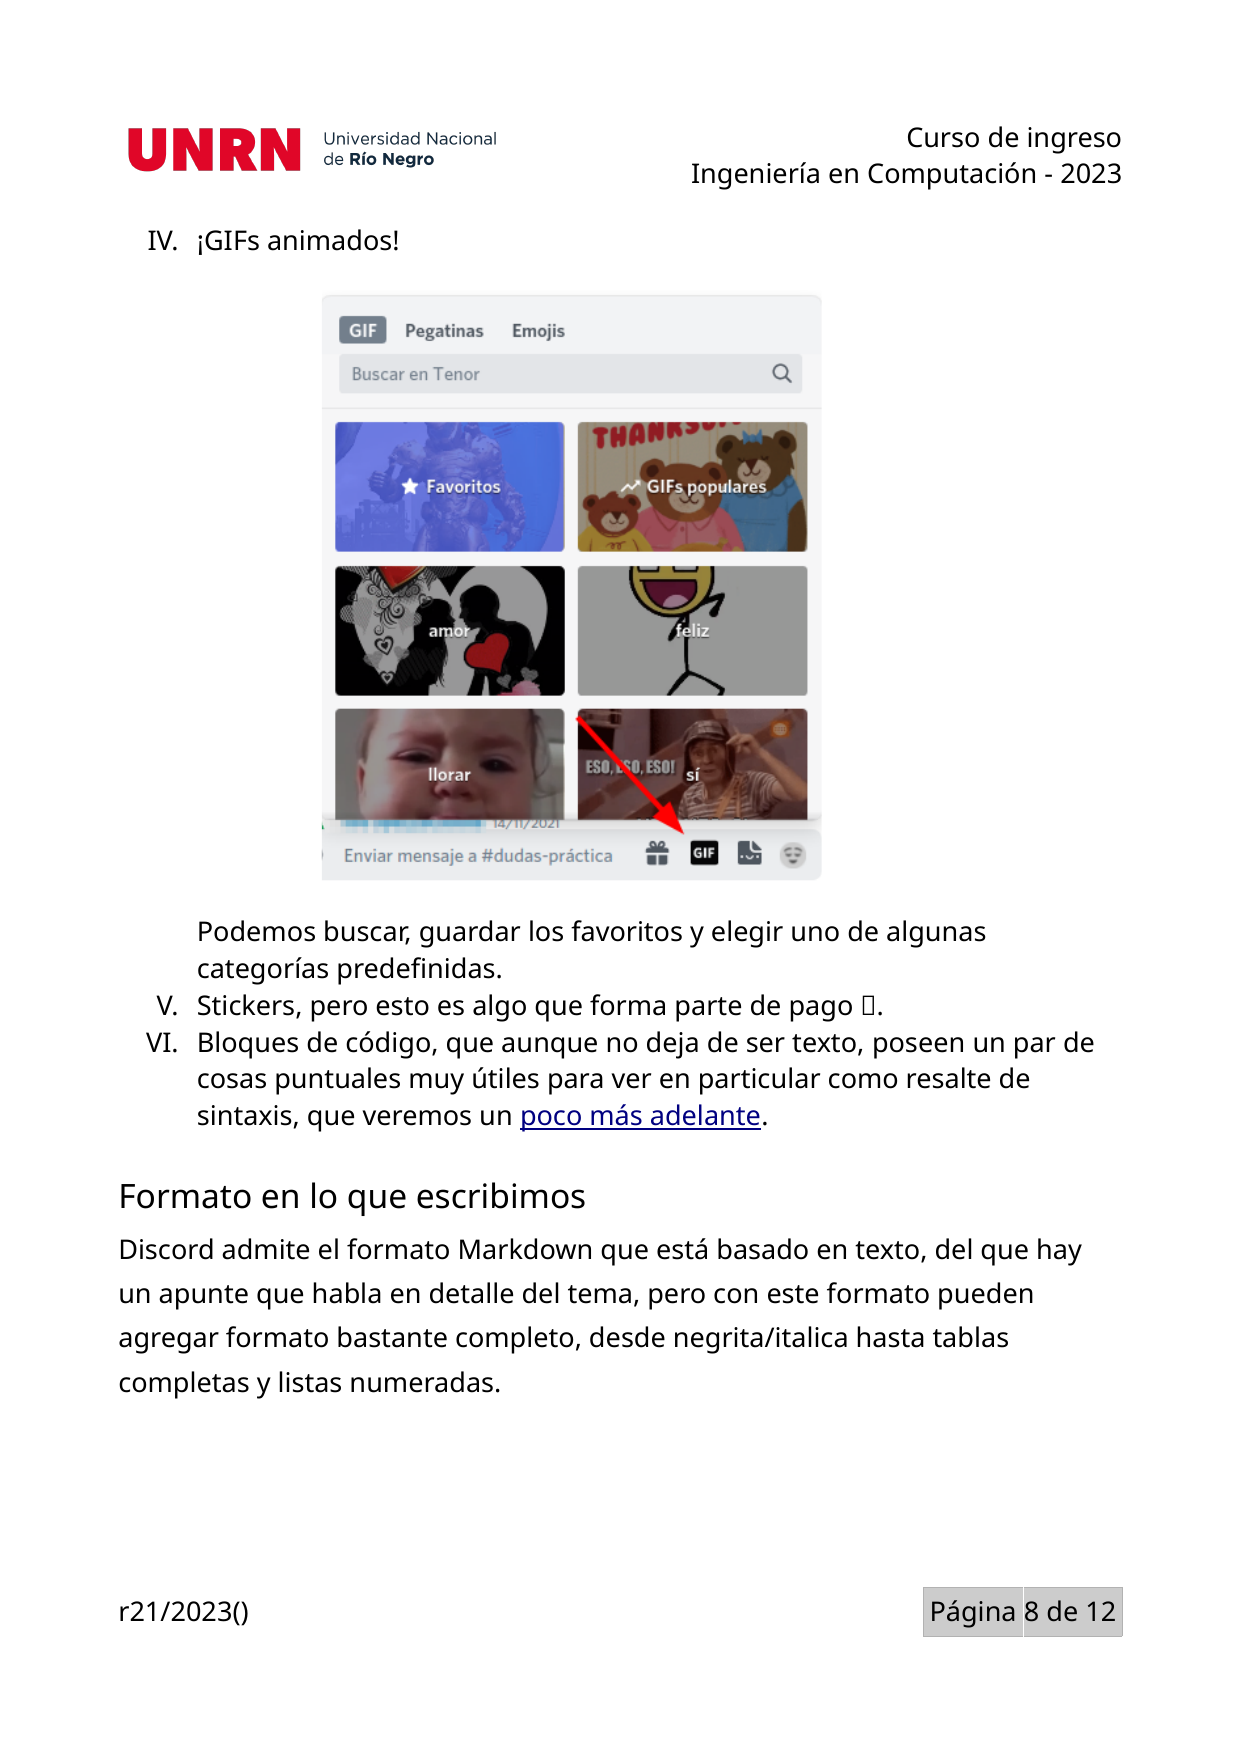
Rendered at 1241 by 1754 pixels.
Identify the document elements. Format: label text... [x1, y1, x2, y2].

picture [321, 290, 822, 883]
subtitle Formato en lo que escribimos [118, 1172, 1122, 1218]
list Bloques de código, que aunque no deja de ser texto, poseen un par de cosas puntuales muy útiles para ver en particular como resalte de sintaxis, que veremos un poco más adelante. [178, 1023, 1122, 1134]
picture [118, 118, 505, 180]
text Discord admite el formato Markdown que está basado en texto, del que hay un apunte que habla en detalle del tema, pero con este formato pueden agregar formato bastante completo, desde negrita/italica hasta tablas completas y listas numeradas. [118, 1231, 1122, 1400]
list Stickers, pero esto es algo que forma parte de pago 🤷. [178, 986, 1122, 1023]
list ¡GIFs animados! Podemos buscar, guardar los favoritos y elegir uno de algunas categorías predefinidas. [178, 221, 1122, 986]
